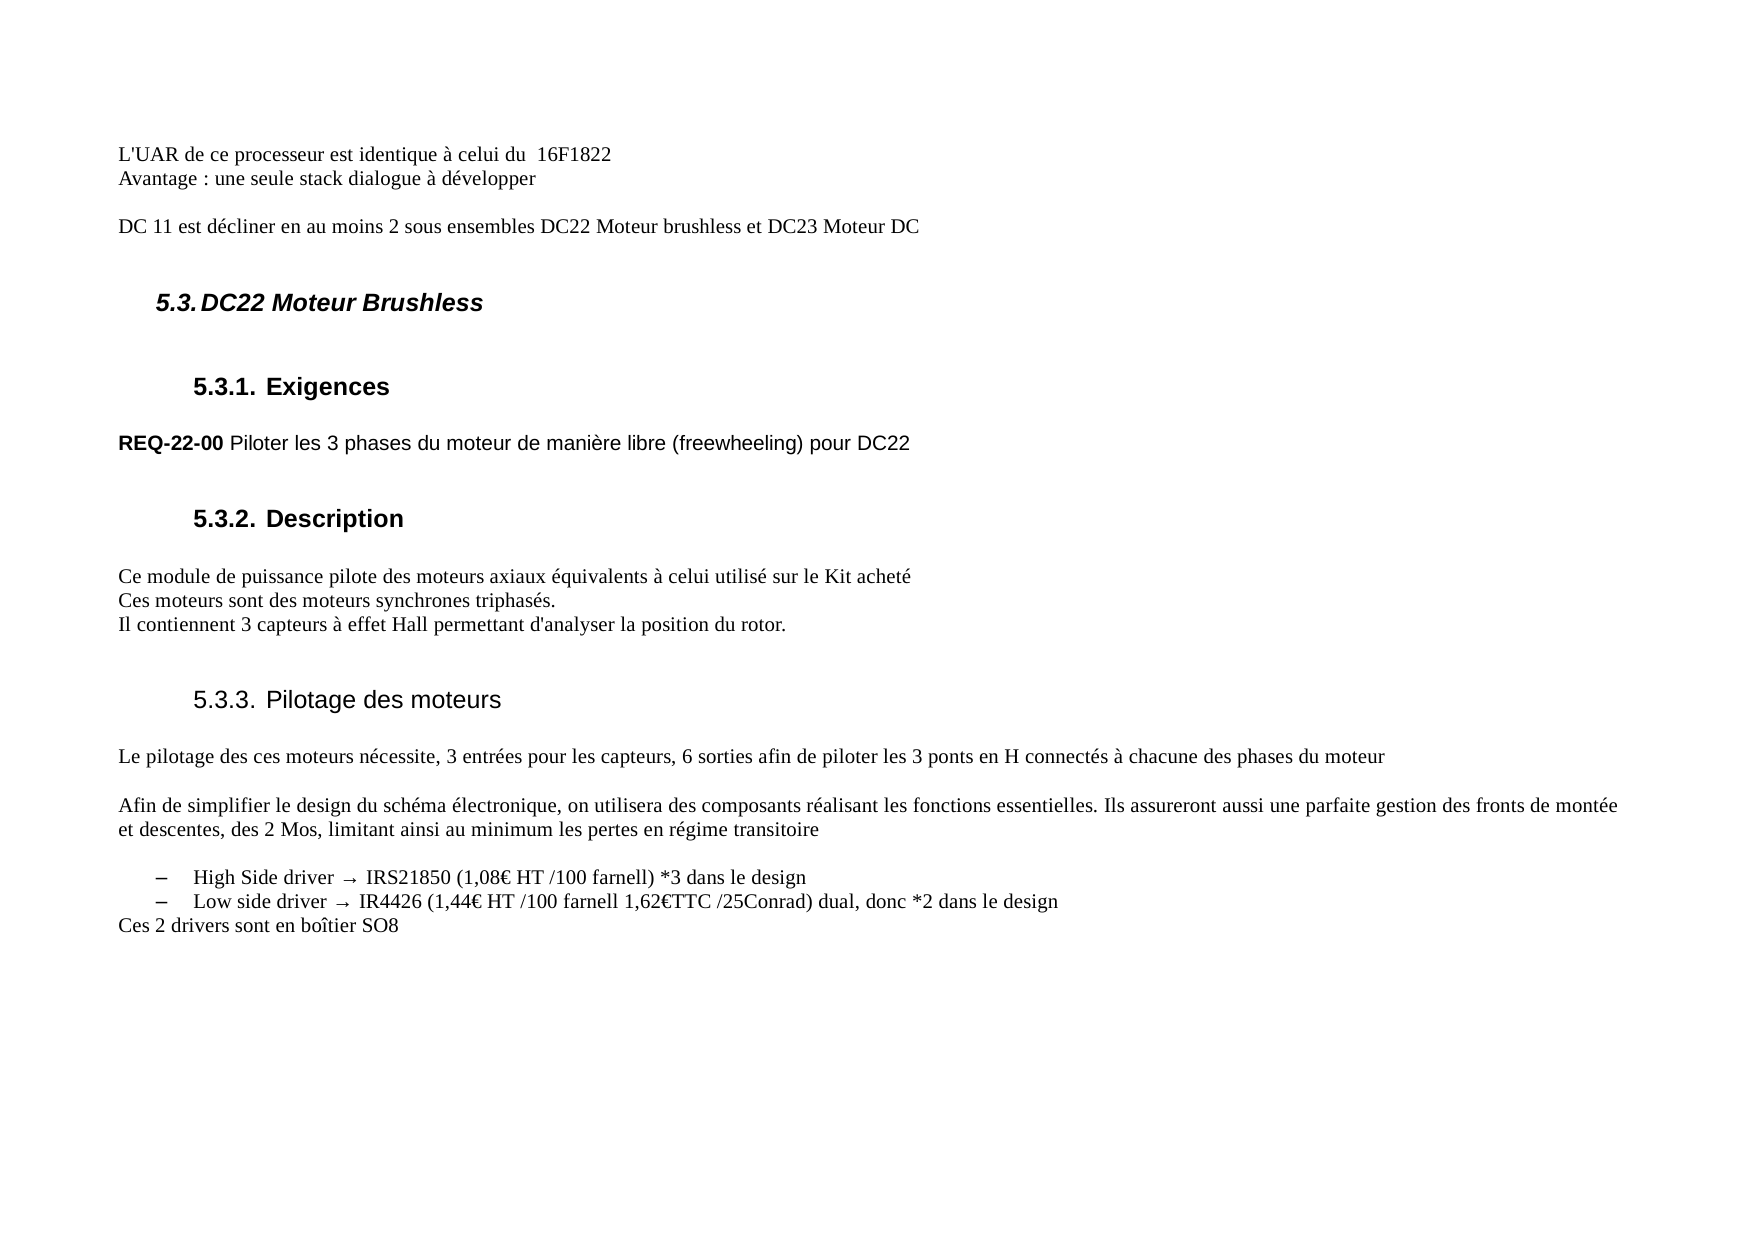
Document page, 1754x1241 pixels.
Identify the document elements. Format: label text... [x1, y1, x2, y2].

subtitle Exigences [193, 372, 1636, 401]
text REQ-22-00 Piloter les 3 phases du moteur de manière libre (freewheeling) pour DC22 [118, 431, 1636, 455]
text Afin de simplifier le design du schéma électronique, on utilisera des composants réalisant les fonctions essentielles. Ils assureront aussi une parfaite gestion des fronts de montée et descentes, des 2 Mos, limitant ainsi au minimum les pertes en régime transitoire [118, 792, 1636, 841]
text Le pilotage des ces moteurs nécessite, 3 entrées pour les capteurs, 6 sorties afin de piloter les 3 ponts en H connectés à chacune des phases du moteur [118, 744, 1636, 768]
subtitle Description [193, 504, 1636, 533]
text DC 11 est décliner en au moins 2 sous ensembles DC22 Moteur brushless et DC23 Moteur DC [118, 214, 1636, 238]
text Ce module de puissance pilote des moteurs axiaux équivalents à celui utilisé sur le Kit acheté [118, 564, 1636, 588]
subtitle DC22 Moteur Brushless [156, 287, 1636, 317]
text L'UAR de ce processeur est identique à celui du 16F1822 [118, 142, 1636, 166]
text Ces moteurs sont des moteurs synchrones triphasés. [118, 588, 1636, 612]
text Ces 2 drivers sont en boîtier SO8 [118, 913, 1636, 937]
list High Side driver → IRS21850 (1,08€ HT /100 farnell) *3 dans le design [156, 865, 1636, 889]
subtitle Pilotage des moteurs [193, 685, 1636, 714]
text Avantage : une seule stack dialogue à développer [118, 166, 1636, 190]
text Il contiennent 3 capteurs à effet Hall permettant d'analyser la position du rotor. [118, 612, 1636, 636]
list Low side driver → IR4426 (1,44€ HT /100 farnell 1,62€TTC /25Conrad) dual, donc *2 dans le design [156, 889, 1636, 913]
